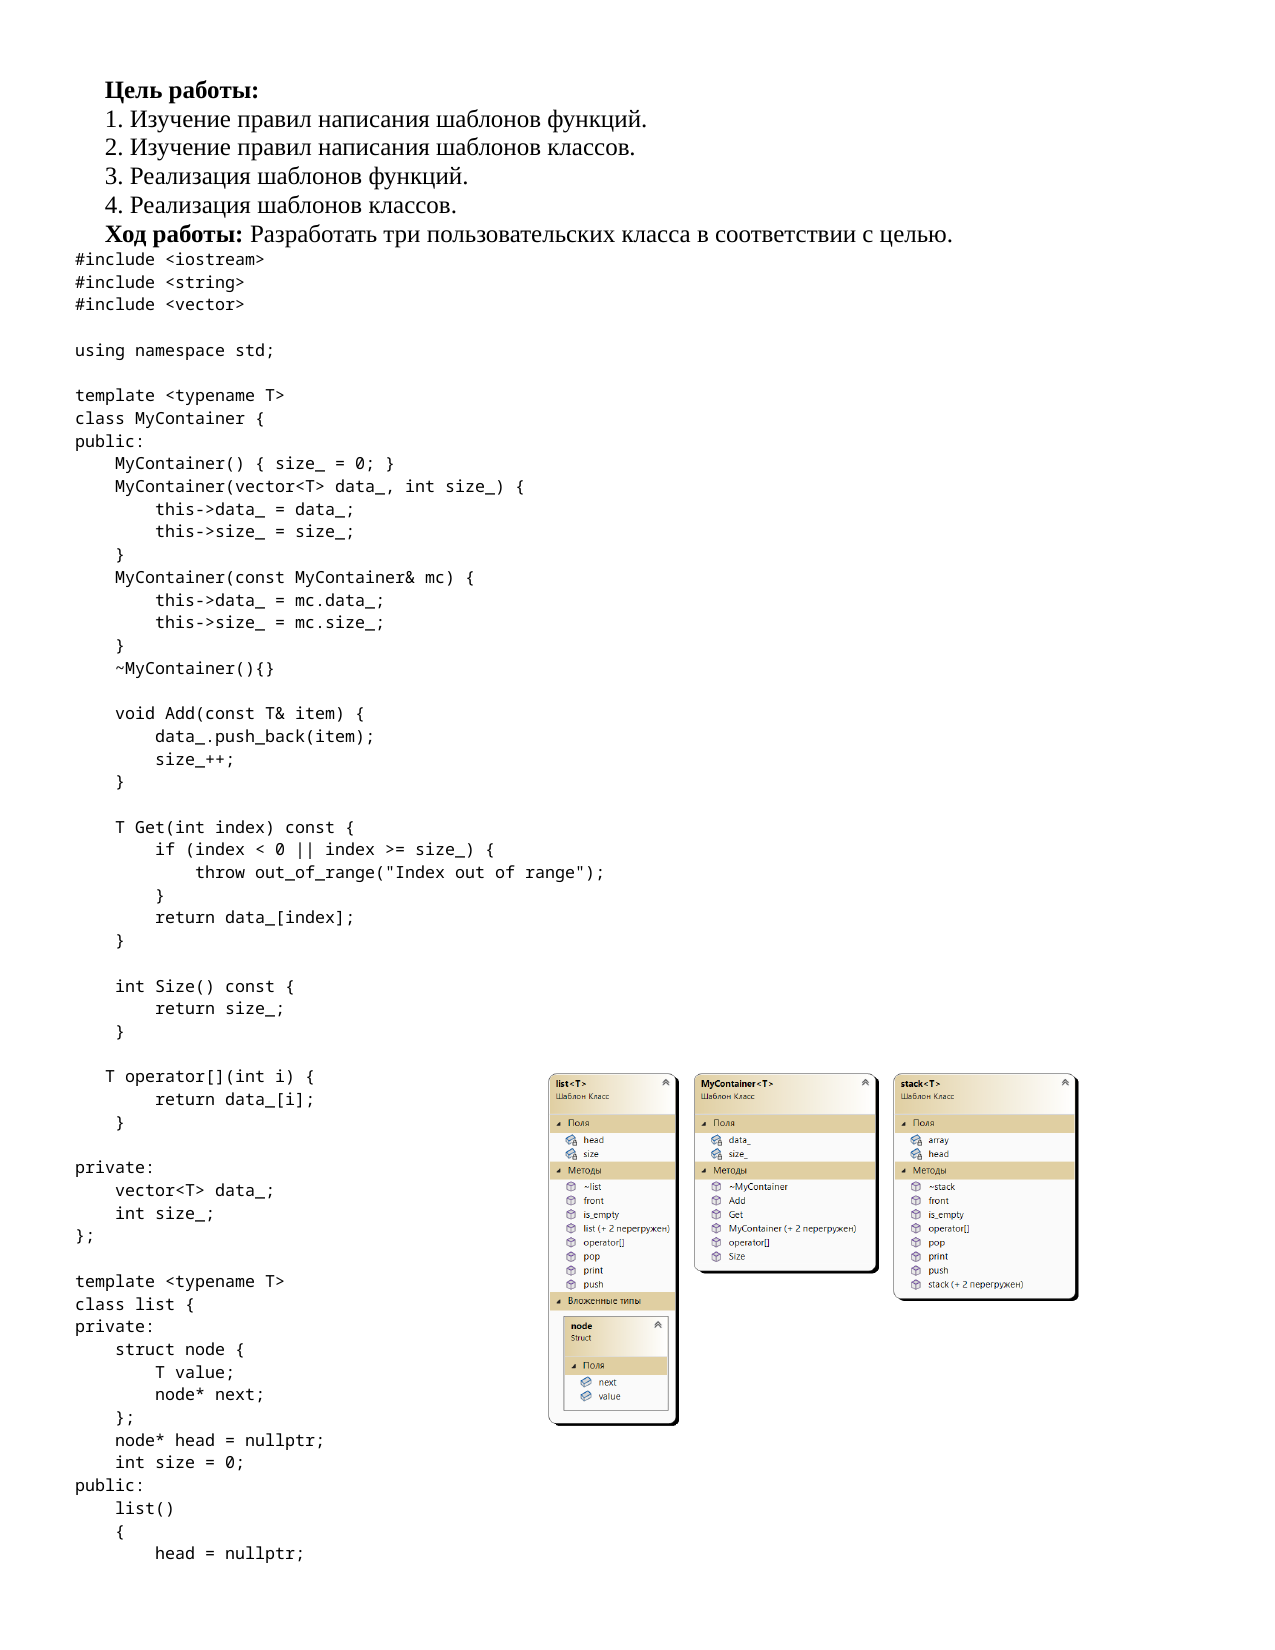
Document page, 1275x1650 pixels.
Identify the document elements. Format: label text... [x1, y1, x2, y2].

text template <typename T> [75, 384, 1200, 406]
text } [75, 770, 1200, 792]
text [1082, 1110, 1200, 1133]
text int Size() const { [75, 974, 1200, 997]
text [1082, 1292, 1200, 1315]
text }; [75, 1406, 541, 1428]
text T Get(int index) const { [75, 815, 1200, 838]
text return size_; [75, 997, 1200, 1019]
text ~MyContainer(){} [75, 656, 1200, 679]
text [1082, 1224, 1200, 1247]
text struct node { [75, 1337, 541, 1360]
text vector<T> data_; [75, 1178, 541, 1201]
text this->data_ = mc.data_; [75, 588, 1200, 611]
text }; [75, 1224, 541, 1247]
text int size_; [75, 1201, 541, 1224]
text template <typename T> [75, 1269, 541, 1292]
text Цель работы: [75, 75, 1200, 104]
text list() [75, 1496, 1200, 1519]
text throw out_of_range("Index out of range"); [75, 861, 1200, 883]
text [1082, 1201, 1200, 1224]
text void Add(const T& item) { [75, 702, 1200, 724]
text 4. Реализация шаблонов классов. [75, 190, 1200, 219]
text size_++; [75, 747, 1200, 770]
text [1082, 1315, 1200, 1337]
text return data_[index]; [75, 906, 1200, 929]
text using namespace std; [75, 338, 1200, 361]
text } [75, 1110, 541, 1133]
text 2. Изучение правил написания шаблонов классов. [75, 132, 1200, 161]
text node* next; [75, 1383, 541, 1406]
text public: [75, 429, 1200, 452]
text MyContainer(vector<T> data_, int size_) { [75, 474, 1200, 497]
text if (index < 0 || index >= size_) { [75, 838, 1200, 861]
text private: [75, 1315, 541, 1337]
text int size = 0; [75, 1451, 1200, 1474]
text this->size_ = size_; [75, 520, 1200, 543]
text MyContainer() { size_ = 0; } [75, 452, 1200, 474]
text [1082, 1269, 1200, 1292]
text } [75, 883, 1200, 906]
text [1082, 1406, 1200, 1428]
text #include <vector> [75, 293, 1200, 316]
text { [75, 1519, 1200, 1542]
text T value; [75, 1360, 541, 1383]
text } [75, 1019, 1200, 1042]
text class list { [75, 1292, 541, 1315]
text [1082, 1383, 1200, 1406]
text [1082, 1088, 1200, 1110]
text [1082, 1178, 1200, 1201]
text MyContainer(const MyContainer& mc) { [75, 565, 1200, 588]
text Ход работы: Разработать три пользовательских класса в соответствии с целью. [75, 219, 1200, 247]
text [1082, 1360, 1200, 1383]
text } [75, 633, 1200, 656]
text this->size_ = mc.size_; [75, 611, 1200, 633]
text return data_[i]; [75, 1088, 541, 1110]
text T operator[](int i) { [75, 1065, 1200, 1088]
text #include <iostream> [75, 247, 1200, 270]
text [1082, 1156, 1200, 1178]
text data_.push_back(item); [75, 724, 1200, 747]
text 3. Реализация шаблонов функций. [75, 161, 1200, 190]
text } [75, 543, 1200, 565]
text node* head = nullptr; [75, 1428, 1200, 1451]
text public: [75, 1474, 1200, 1496]
text [1082, 1337, 1200, 1360]
text class MyContainer { [75, 406, 1200, 429]
text private: [75, 1156, 541, 1178]
text 1. Изучение правил написания шаблонов функций. [75, 104, 1200, 132]
text } [75, 929, 1200, 951]
text #include <string> [75, 270, 1200, 293]
text head = nullptr; [75, 1542, 1200, 1564]
text this->data_ = data_; [75, 497, 1200, 520]
